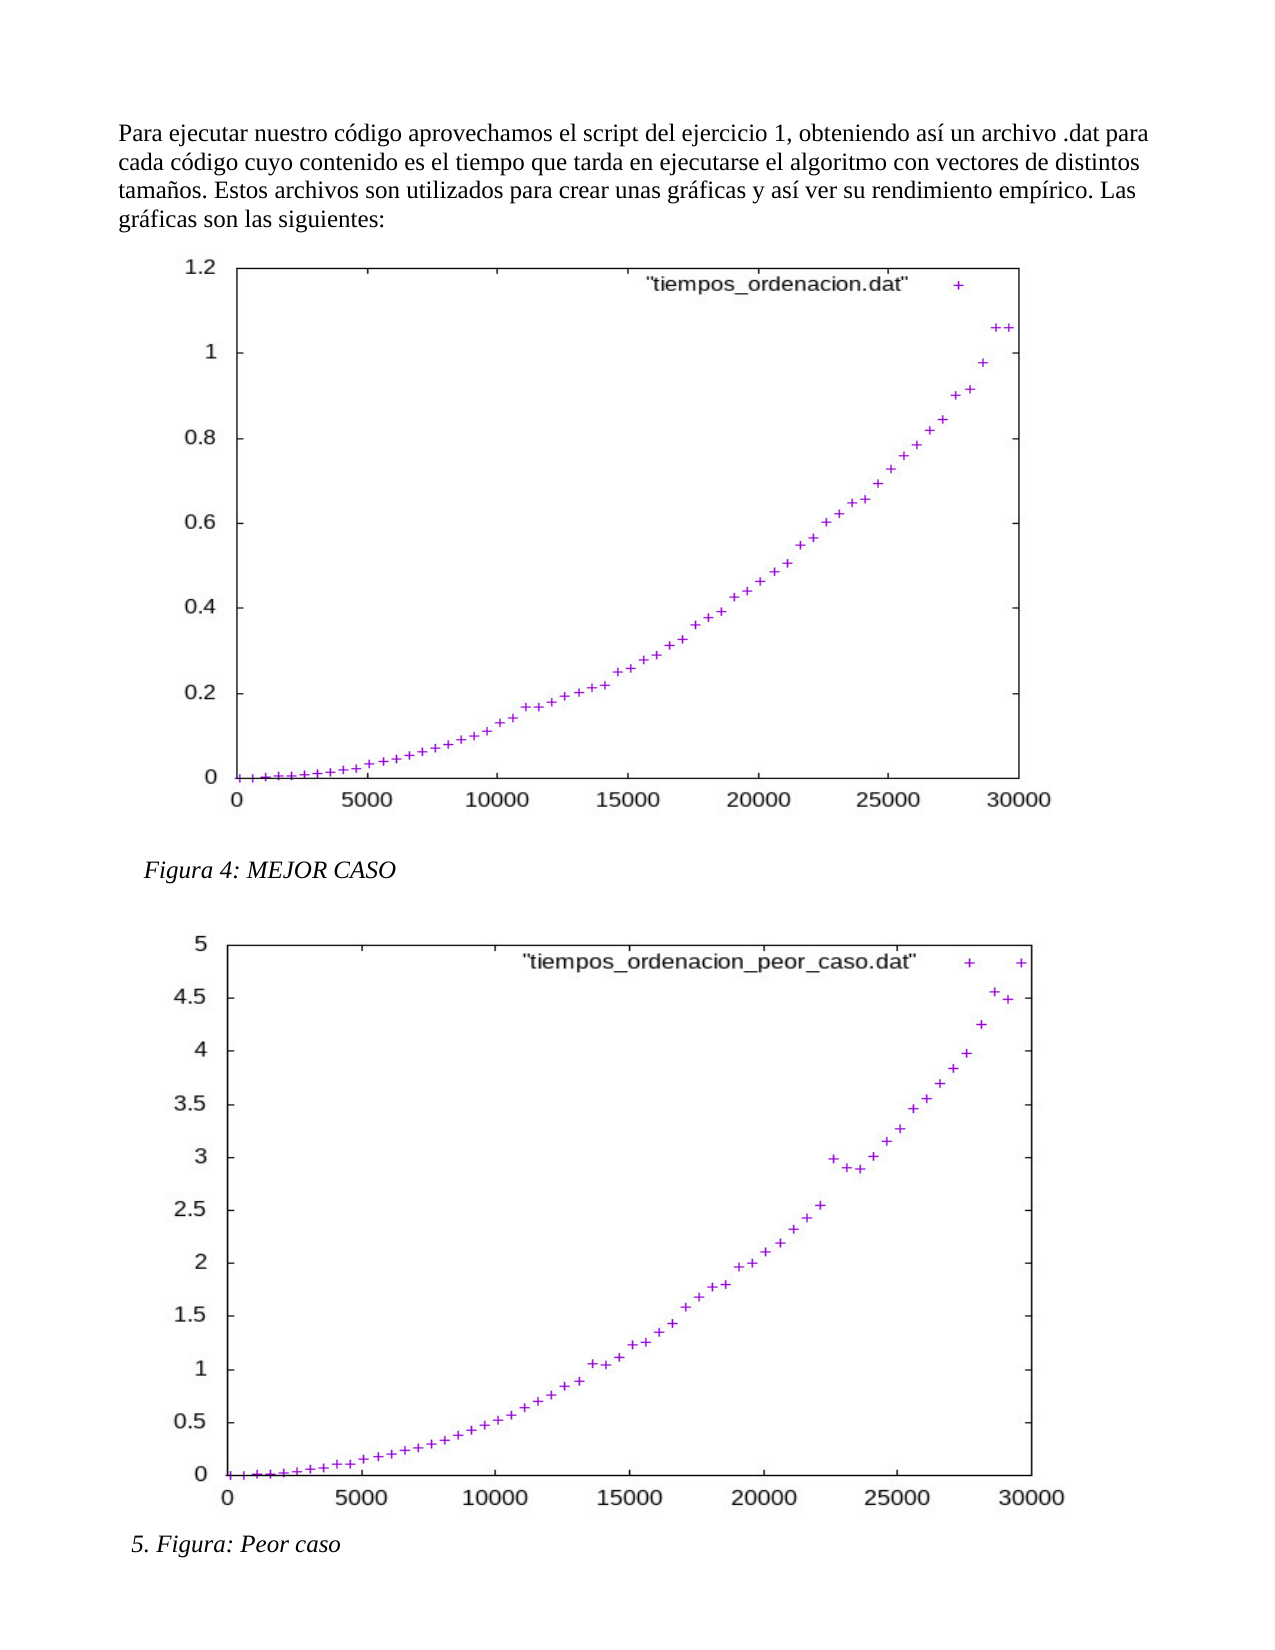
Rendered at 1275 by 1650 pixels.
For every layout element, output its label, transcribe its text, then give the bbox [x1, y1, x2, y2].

text Para ejecutar nuestro código aprovechamos el script del ejercicio 1, obteniendo así un archivo .dat para cada código cuyo contenido es el tiempo que tarda en ejecutarse el algoritmo con vectores de distintos tamaños. Estos archivos son utilizados para crear unas gráficas y así ver su rendimiento empírico. Las gráficas son las siguientes: [118, 118, 1157, 233]
text 5. Figura: Peor caso [131, 1524, 1077, 1558]
text Figura 4: MEJOR CASO [144, 855, 1131, 884]
picture [143, 245, 1063, 825]
picture [131, 921, 1077, 1524]
